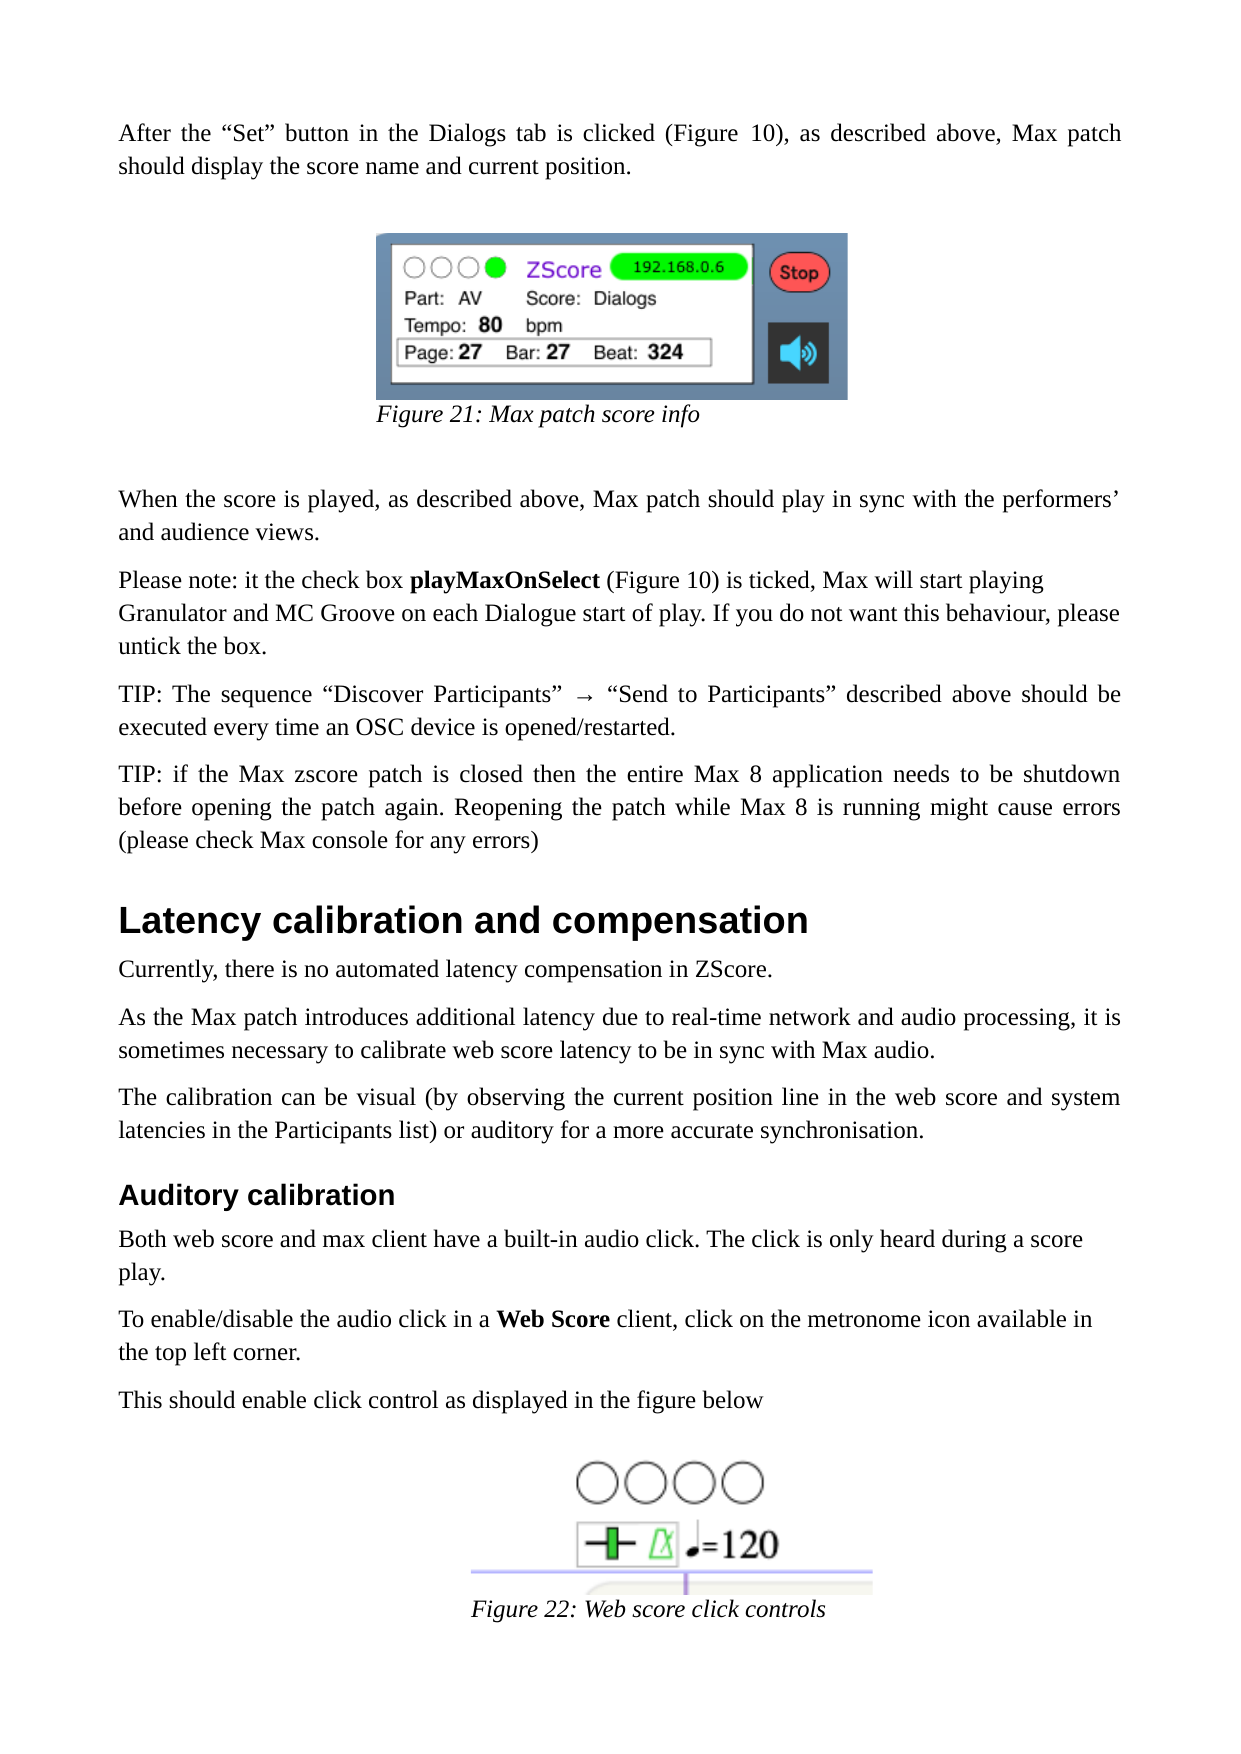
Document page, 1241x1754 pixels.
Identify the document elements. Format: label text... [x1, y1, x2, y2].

text Figure 21: Max patch score info [376, 400, 848, 428]
subtitle Auditory calibration [118, 1177, 1122, 1211]
text When the score is played, as described above, Max patch should play in sync with the performers’ and audience views. [118, 484, 1122, 546]
text Figure 22: Web score click controls [471, 1595, 873, 1623]
text The calibration can be visual (by observing the current position line in the web score and system latencies in the Participants list) or auditory for a more accurate synchronisation. [118, 1082, 1122, 1144]
text Both web score and max client have a built-in audio click. The click is only heard during a score play. [118, 1224, 1122, 1286]
text After the “Set” button in the Dialogs tab is clicked (Figure 10), as described above, Max patch should display the score name and current position. [118, 118, 1122, 180]
text To enable/disable the audio click in a Web Score client, click on the metronome icon available in the top left corner. [118, 1304, 1122, 1366]
picture [470, 1449, 873, 1595]
text Currently, there is no automated latency compensation in ZScore. [118, 954, 1122, 983]
text TIP: if the Max zscore patch is closed then the entire Max 8 application needs to be shutdown before opening the patch again. Reopening the patch while Max 8 is running might cause errors (please check Max console for any errors) [118, 759, 1122, 854]
text Please note: it the check box playMaxOnSelect (Figure 10) is ticked, Max will start playing Granulator and MC Groove on each Dialogue start of play. If you do not want this behaviour, please untick the box. [118, 565, 1122, 660]
text TIP: The sequence “Discover Participants” → “Send to Participants” described above should be executed every time an OSC device is opened/restarted. [118, 679, 1122, 740]
picture [376, 233, 848, 400]
text As the Max patch introduces additional latency due to real-time network and audio processing, it is sometimes necessary to calibrate web score latency to be in sync with Max audio. [118, 1002, 1122, 1063]
text This should enable click control as displayed in the figure below [118, 1385, 1122, 1414]
subtitle Latency calibration and compensation [118, 898, 1122, 942]
